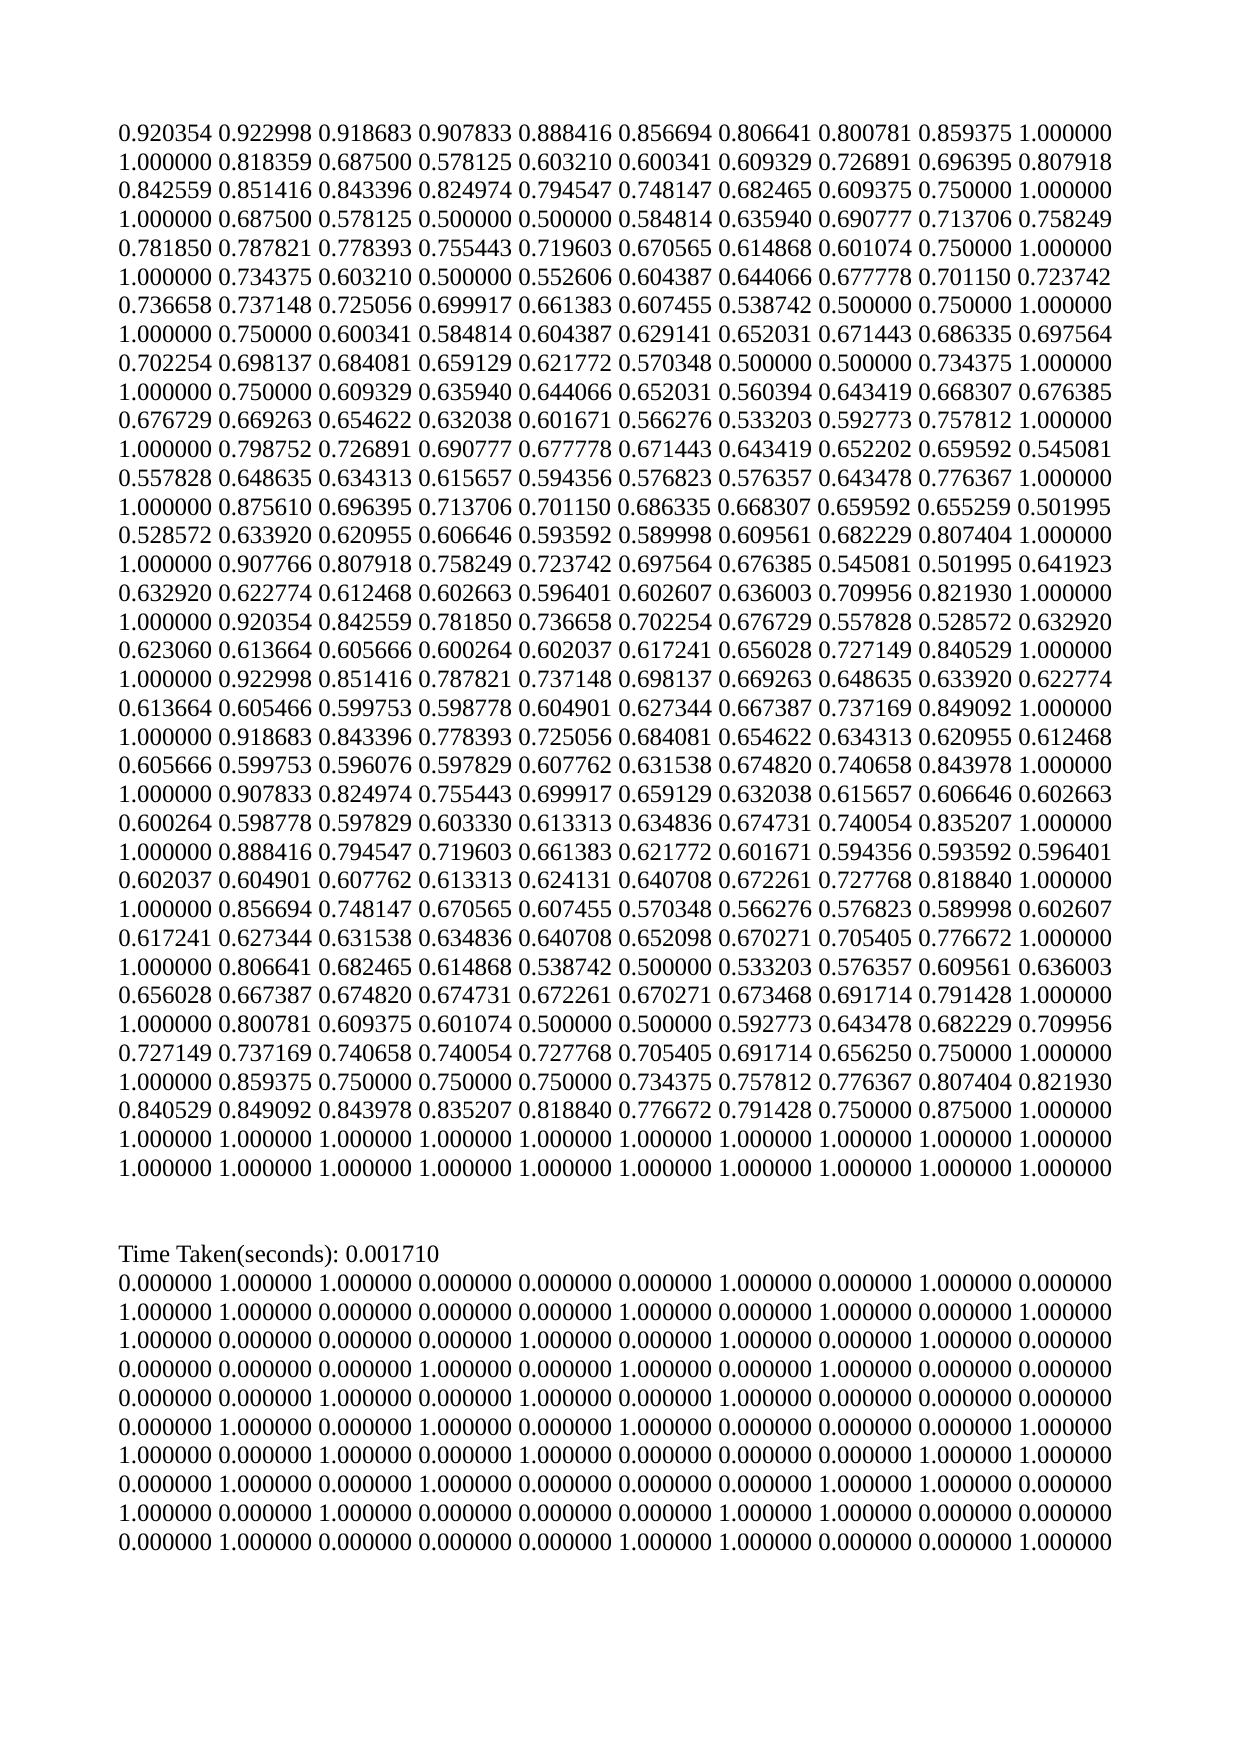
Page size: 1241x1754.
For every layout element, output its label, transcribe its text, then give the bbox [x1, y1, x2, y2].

text 1.000000 0.750000 0.609329 0.635940 0.644066 0.652031 0.560394 0.643419 0.668307 0.676385 0.676729 0.669263 0.654622 0.632038 0.601671 0.566276 0.533203 0.592773 0.757812 1.000000 [118, 377, 1122, 434]
text 0.000000 0.000000 1.000000 0.000000 1.000000 0.000000 1.000000 0.000000 0.000000 0.000000 [118, 1383, 1122, 1412]
text 1.000000 0.000000 0.000000 0.000000 1.000000 0.000000 1.000000 0.000000 1.000000 0.000000 [118, 1326, 1122, 1354]
text 0.000000 1.000000 1.000000 0.000000 0.000000 0.000000 1.000000 0.000000 1.000000 0.000000 [118, 1268, 1122, 1297]
text 1.000000 1.000000 0.000000 0.000000 0.000000 1.000000 0.000000 1.000000 0.000000 1.000000 [118, 1297, 1122, 1326]
text 0.000000 1.000000 0.000000 0.000000 0.000000 1.000000 1.000000 0.000000 0.000000 1.000000 [118, 1527, 1122, 1556]
text 1.000000 0.920354 0.842559 0.781850 0.736658 0.702254 0.676729 0.557828 0.528572 0.632920 0.623060 0.613664 0.605666 0.600264 0.602037 0.617241 0.656028 0.727149 0.840529 1.000000 [118, 607, 1122, 664]
text 1.000000 0.000000 1.000000 0.000000 1.000000 0.000000 0.000000 0.000000 1.000000 1.000000 [118, 1441, 1122, 1469]
text 0.000000 1.000000 0.000000 1.000000 0.000000 0.000000 0.000000 1.000000 1.000000 0.000000 [118, 1469, 1122, 1498]
text 1.000000 0.907833 0.824974 0.755443 0.699917 0.659129 0.632038 0.615657 0.606646 0.602663 0.600264 0.598778 0.597829 0.603330 0.613313 0.634836 0.674731 0.740054 0.835207 1.000000 [118, 779, 1122, 837]
text 1.000000 0.750000 0.600341 0.584814 0.604387 0.629141 0.652031 0.671443 0.686335 0.697564 0.702254 0.698137 0.684081 0.659129 0.621772 0.570348 0.500000 0.500000 0.734375 1.000000 [118, 319, 1122, 377]
text 1.000000 0.856694 0.748147 0.670565 0.607455 0.570348 0.566276 0.576823 0.589998 0.602607 0.617241 0.627344 0.631538 0.634836 0.640708 0.652098 0.670271 0.705405 0.776672 1.000000 [118, 894, 1122, 952]
text 1.000000 0.734375 0.603210 0.500000 0.552606 0.604387 0.644066 0.677778 0.701150 0.723742 0.736658 0.737148 0.725056 0.699917 0.661383 0.607455 0.538742 0.500000 0.750000 1.000000 [118, 262, 1122, 319]
text 0.000000 0.000000 0.000000 1.000000 0.000000 1.000000 0.000000 1.000000 0.000000 0.000000 [118, 1354, 1122, 1383]
text 1.000000 0.000000 1.000000 0.000000 0.000000 0.000000 1.000000 1.000000 0.000000 0.000000 [118, 1498, 1122, 1527]
text 0.000000 1.000000 0.000000 1.000000 0.000000 1.000000 0.000000 0.000000 0.000000 1.000000 [118, 1412, 1122, 1441]
text 1.000000 0.859375 0.750000 0.750000 0.750000 0.734375 0.757812 0.776367 0.807404 0.821930 0.840529 0.849092 0.843978 0.835207 0.818840 0.776672 0.791428 0.750000 0.875000 1.000000 [118, 1067, 1122, 1124]
text 1.000000 0.875610 0.696395 0.713706 0.701150 0.686335 0.668307 0.659592 0.655259 0.501995 0.528572 0.633920 0.620955 0.606646 0.593592 0.589998 0.609561 0.682229 0.807404 1.000000 [118, 492, 1122, 549]
text 1.000000 0.800781 0.609375 0.601074 0.500000 0.500000 0.592773 0.643478 0.682229 0.709956 0.727149 0.737169 0.740658 0.740054 0.727768 0.705405 0.691714 0.656250 0.750000 1.000000 [118, 1009, 1122, 1067]
text 1.000000 0.818359 0.687500 0.578125 0.603210 0.600341 0.609329 0.726891 0.696395 0.807918 0.842559 0.851416 0.843396 0.824974 0.794547 0.748147 0.682465 0.609375 0.750000 1.000000 [118, 147, 1122, 204]
text 1.000000 0.907766 0.807918 0.758249 0.723742 0.697564 0.676385 0.545081 0.501995 0.641923 0.632920 0.622774 0.612468 0.602663 0.596401 0.602607 0.636003 0.709956 0.821930 1.000000 [118, 549, 1122, 607]
text 1.000000 0.888416 0.794547 0.719603 0.661383 0.621772 0.601671 0.594356 0.593592 0.596401 0.602037 0.604901 0.607762 0.613313 0.624131 0.640708 0.672261 0.727768 0.818840 1.000000 [118, 837, 1122, 894]
text 0.920354 0.922998 0.918683 0.907833 0.888416 0.856694 0.806641 0.800781 0.859375 1.000000 [118, 118, 1122, 147]
text 1.000000 1.000000 1.000000 1.000000 1.000000 1.000000 1.000000 1.000000 1.000000 1.000000 1.000000 1.000000 1.000000 1.000000 1.000000 1.000000 1.000000 1.000000 1.000000 1.000000 [118, 1124, 1122, 1182]
text 1.000000 0.922998 0.851416 0.787821 0.737148 0.698137 0.669263 0.648635 0.633920 0.622774 0.613664 0.605466 0.599753 0.598778 0.604901 0.627344 0.667387 0.737169 0.849092 1.000000 [118, 664, 1122, 722]
text 1.000000 0.687500 0.578125 0.500000 0.500000 0.584814 0.635940 0.690777 0.713706 0.758249 0.781850 0.787821 0.778393 0.755443 0.719603 0.670565 0.614868 0.601074 0.750000 1.000000 [118, 204, 1122, 262]
text Time Taken(seconds): 0.001710 [118, 1239, 1122, 1268]
text 1.000000 0.806641 0.682465 0.614868 0.538742 0.500000 0.533203 0.576357 0.609561 0.636003 0.656028 0.667387 0.674820 0.674731 0.672261 0.670271 0.673468 0.691714 0.791428 1.000000 [118, 952, 1122, 1009]
text 1.000000 0.918683 0.843396 0.778393 0.725056 0.684081 0.654622 0.634313 0.620955 0.612468 0.605666 0.599753 0.596076 0.597829 0.607762 0.631538 0.674820 0.740658 0.843978 1.000000 [118, 722, 1122, 779]
text 1.000000 0.798752 0.726891 0.690777 0.677778 0.671443 0.643419 0.652202 0.659592 0.545081 0.557828 0.648635 0.634313 0.615657 0.594356 0.576823 0.576357 0.643478 0.776367 1.000000 [118, 434, 1122, 492]
